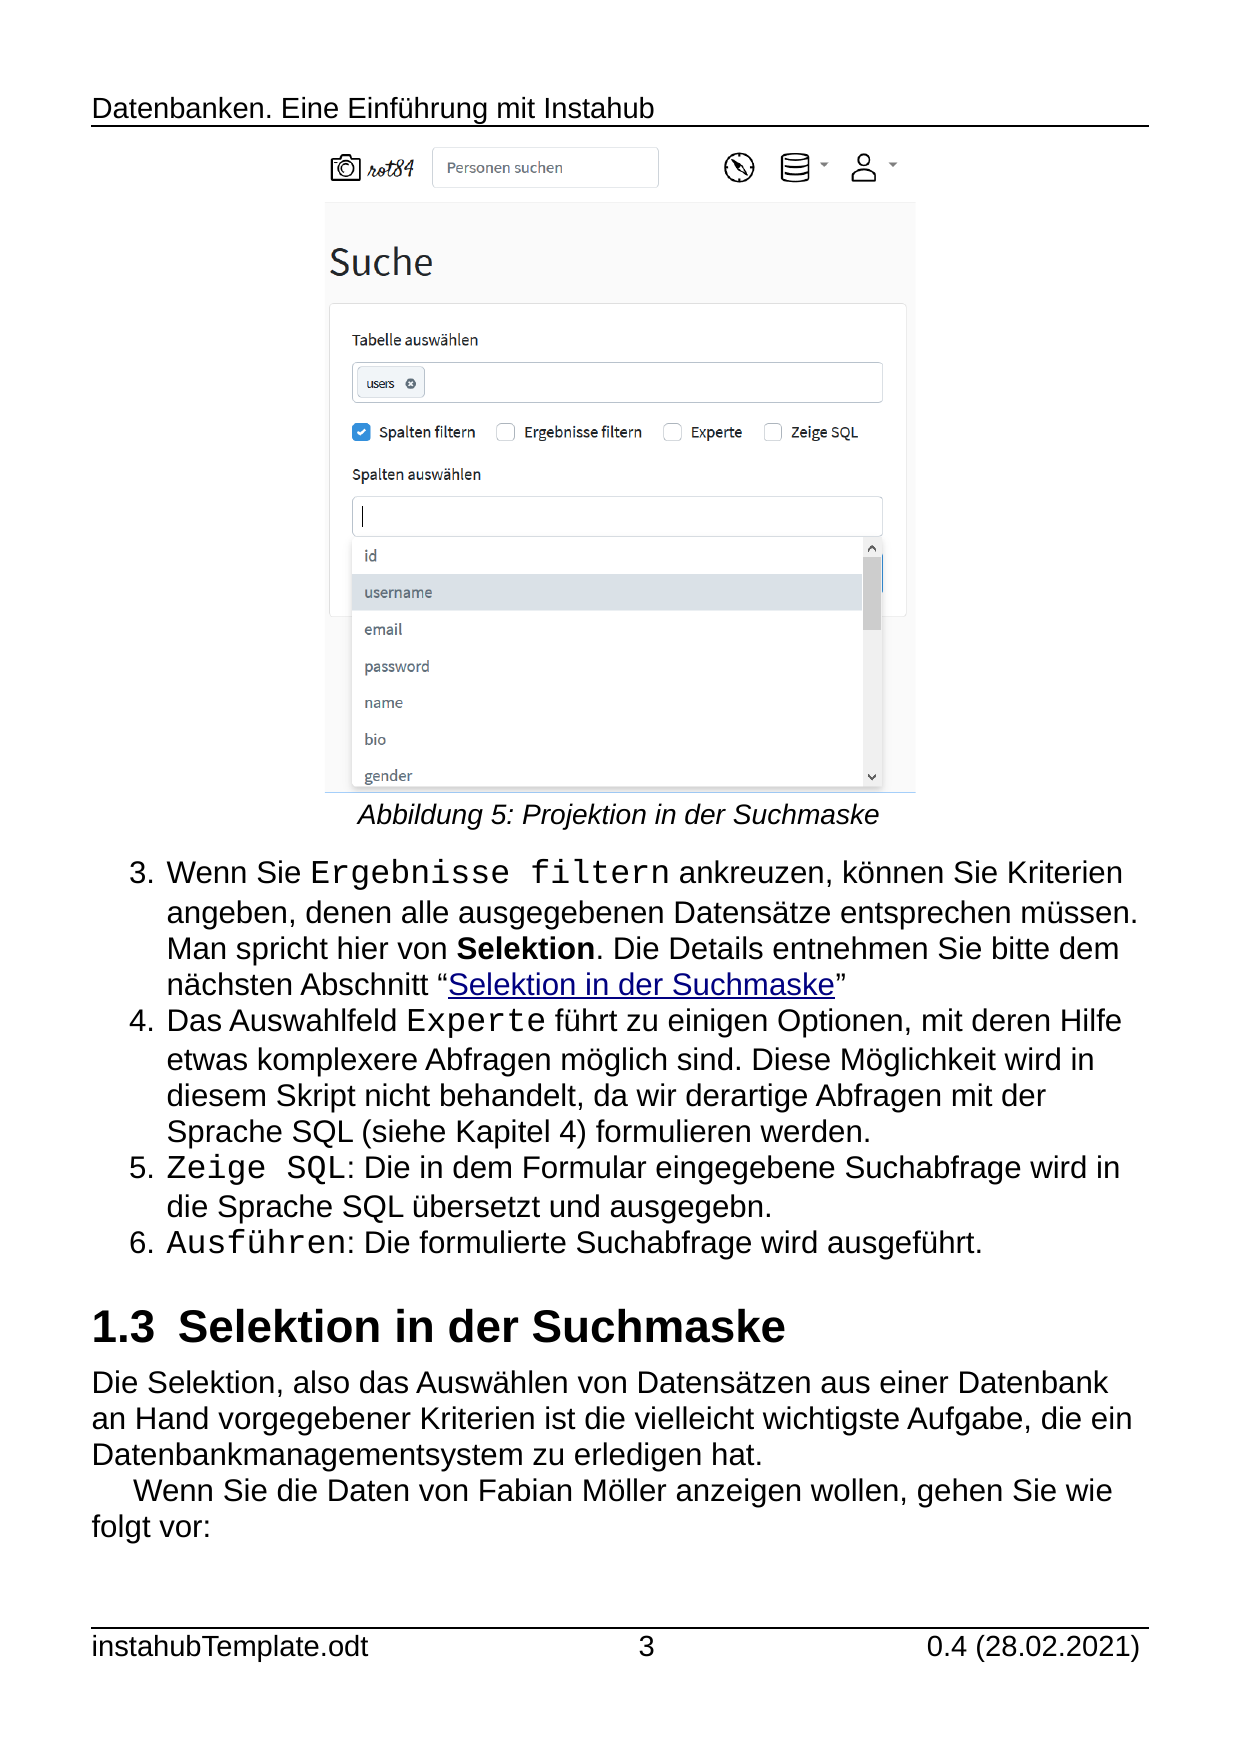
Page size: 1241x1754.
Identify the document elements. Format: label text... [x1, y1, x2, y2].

list Das Auswahlfeld Experte führt zu einigen Optionen, mit deren Hilfe etwas komplexere Abfragen möglich sind. Diese Möglichkeit wird in diesem Skript nicht behandelt, da wir derartige Abfragen mit der Sprache SQL (siehe Kapitel 4) formulieren werden. [129, 1002, 1149, 1149]
list Zeige SQL: Die in dem Formular eingegebene Suchabfrage wird in die Sprache SQL übersetzt und ausgegebn. [129, 1149, 1149, 1224]
text Wenn Sie die Daten von Fabian Möller anzeigen wollen, gehen Sie wie folgt vor: [91, 1472, 1149, 1544]
text Die Selektion, also das Auswählen von Datensätzen aus einer Datenbank an Hand vorgegebener Kriterien ist die vielleicht wichtigste Aufgabe, die ein Datenbankmanagementsystem zu erledigen hat. [91, 1364, 1149, 1472]
list Ausführen: Die formulierte Suchabfrage wird ausgeführt. [129, 1224, 1149, 1264]
list Wenn Sie Ergebnisse filtern ankreuzen, können Sie Kriterien angeben, denen alle ausgegebenen Datensätze entsprechen müssen. Man spricht hier von Selektion. Die Details entnehmen Sie bitte dem nächsten Abschnitt “Selektion in der Suchmaske” [129, 854, 1149, 1002]
text Abbildung 5: Projektion in der Suchmaske [91, 798, 1149, 831]
subtitle Selektion in der Suchmaske [91, 1299, 1149, 1352]
picture [324, 138, 916, 793]
